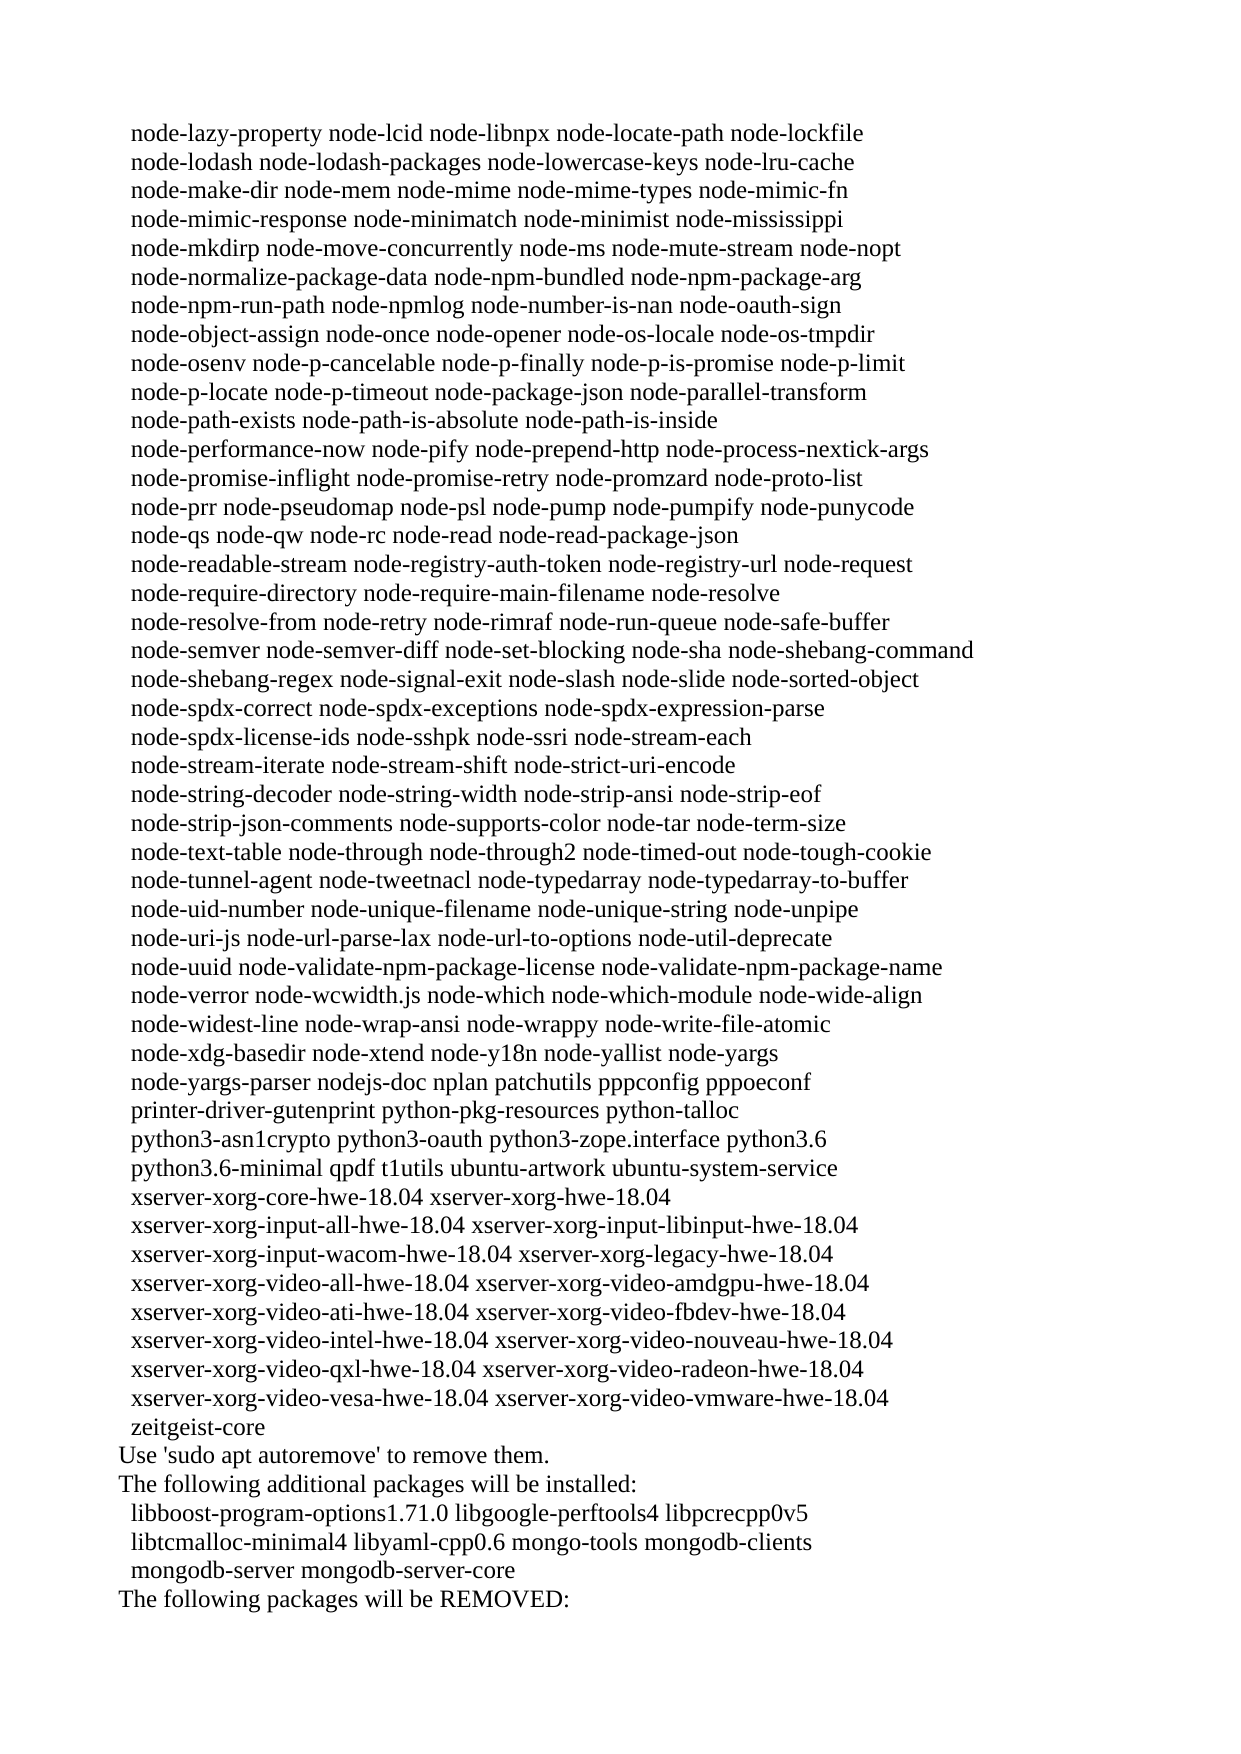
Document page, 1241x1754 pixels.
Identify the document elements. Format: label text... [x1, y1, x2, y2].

text python3-asn1crypto python3-oauth python3-zope.interface python3.6 [118, 1124, 1122, 1153]
text xserver-xorg-video-ati-hwe-18.04 xserver-xorg-video-fbdev-hwe-18.04 [118, 1297, 1122, 1326]
text mongodb-server mongodb-server-core [118, 1556, 1122, 1584]
text node-string-decoder node-string-width node-strip-ansi node-strip-eof [118, 779, 1122, 808]
text libtcmalloc-minimal4 libyaml-cpp0.6 mongo-tools mongodb-clients [118, 1527, 1122, 1556]
text node-mimic-response node-minimatch node-minimist node-mississippi [118, 204, 1122, 233]
text node-verror node-wcwidth.js node-which node-which-module node-wide-align [118, 981, 1122, 1009]
text xserver-xorg-video-all-hwe-18.04 xserver-xorg-video-amdgpu-hwe-18.04 [118, 1268, 1122, 1297]
text node-yargs-parser nodejs-doc nplan patchutils pppconfig pppoeconf [118, 1067, 1122, 1096]
text The following packages will be REMOVED: [118, 1584, 1122, 1613]
text xserver-xorg-video-vesa-hwe-18.04 xserver-xorg-video-vmware-hwe-18.04 [118, 1383, 1122, 1412]
text node-require-directory node-require-main-filename node-resolve [118, 578, 1122, 607]
text xserver-xorg-video-intel-hwe-18.04 xserver-xorg-video-nouveau-hwe-18.04 [118, 1326, 1122, 1354]
text node-shebang-regex node-signal-exit node-slash node-slide node-sorted-object [118, 664, 1122, 693]
text Use 'sudo apt autoremove' to remove them. [118, 1441, 1122, 1469]
text node-semver node-semver-diff node-set-blocking node-sha node-shebang-command [118, 636, 1122, 664]
text node-promise-inflight node-promise-retry node-promzard node-proto-list [118, 463, 1122, 492]
text node-strip-json-comments node-supports-color node-tar node-term-size [118, 808, 1122, 837]
text node-prr node-pseudomap node-psl node-pump node-pumpify node-punycode [118, 492, 1122, 521]
text node-npm-run-path node-npmlog node-number-is-nan node-oauth-sign [118, 291, 1122, 319]
text node-path-exists node-path-is-absolute node-path-is-inside [118, 406, 1122, 434]
text node-spdx-correct node-spdx-exceptions node-spdx-expression-parse [118, 693, 1122, 722]
text node-xdg-basedir node-xtend node-y18n node-yallist node-yargs [118, 1038, 1122, 1067]
text node-normalize-package-data node-npm-bundled node-npm-package-arg [118, 262, 1122, 291]
text node-qs node-qw node-rc node-read node-read-package-json [118, 521, 1122, 549]
text xserver-xorg-video-qxl-hwe-18.04 xserver-xorg-video-radeon-hwe-18.04 [118, 1354, 1122, 1383]
text xserver-xorg-core-hwe-18.04 xserver-xorg-hwe-18.04 [118, 1182, 1122, 1211]
text node-uri-js node-url-parse-lax node-url-to-options node-util-deprecate [118, 923, 1122, 952]
text node-osenv node-p-cancelable node-p-finally node-p-is-promise node-p-limit [118, 348, 1122, 377]
text printer-driver-gutenprint python-pkg-resources python-talloc [118, 1096, 1122, 1124]
text node-text-table node-through node-through2 node-timed-out node-tough-cookie [118, 837, 1122, 866]
text node-performance-now node-pify node-prepend-http node-process-nextick-args [118, 434, 1122, 463]
text node-uid-number node-unique-filename node-unique-string node-unpipe [118, 894, 1122, 923]
text xserver-xorg-input-wacom-hwe-18.04 xserver-xorg-legacy-hwe-18.04 [118, 1239, 1122, 1268]
text node-uuid node-validate-npm-package-license node-validate-npm-package-name [118, 952, 1122, 981]
text zeitgeist-core [118, 1412, 1122, 1441]
text node-tunnel-agent node-tweetnacl node-typedarray node-typedarray-to-buffer [118, 866, 1122, 894]
text node-stream-iterate node-stream-shift node-strict-uri-encode [118, 751, 1122, 779]
text The following additional packages will be installed: [118, 1469, 1122, 1498]
text node-spdx-license-ids node-sshpk node-ssri node-stream-each [118, 722, 1122, 751]
text node-object-assign node-once node-opener node-os-locale node-os-tmpdir [118, 319, 1122, 348]
text python3.6-minimal qpdf t1utils ubuntu-artwork ubuntu-system-service [118, 1153, 1122, 1182]
text node-mkdirp node-move-concurrently node-ms node-mute-stream node-nopt [118, 233, 1122, 262]
text node-readable-stream node-registry-auth-token node-registry-url node-request [118, 549, 1122, 578]
text node-make-dir node-mem node-mime node-mime-types node-mimic-fn [118, 176, 1122, 204]
text node-lazy-property node-lcid node-libnpx node-locate-path node-lockfile [118, 118, 1122, 147]
text node-lodash node-lodash-packages node-lowercase-keys node-lru-cache [118, 147, 1122, 176]
text node-widest-line node-wrap-ansi node-wrappy node-write-file-atomic [118, 1009, 1122, 1038]
text xserver-xorg-input-all-hwe-18.04 xserver-xorg-input-libinput-hwe-18.04 [118, 1211, 1122, 1239]
text node-p-locate node-p-timeout node-package-json node-parallel-transform [118, 377, 1122, 406]
text libboost-program-options1.71.0 libgoogle-perftools4 libpcrecpp0v5 [118, 1498, 1122, 1527]
text node-resolve-from node-retry node-rimraf node-run-queue node-safe-buffer [118, 607, 1122, 636]
